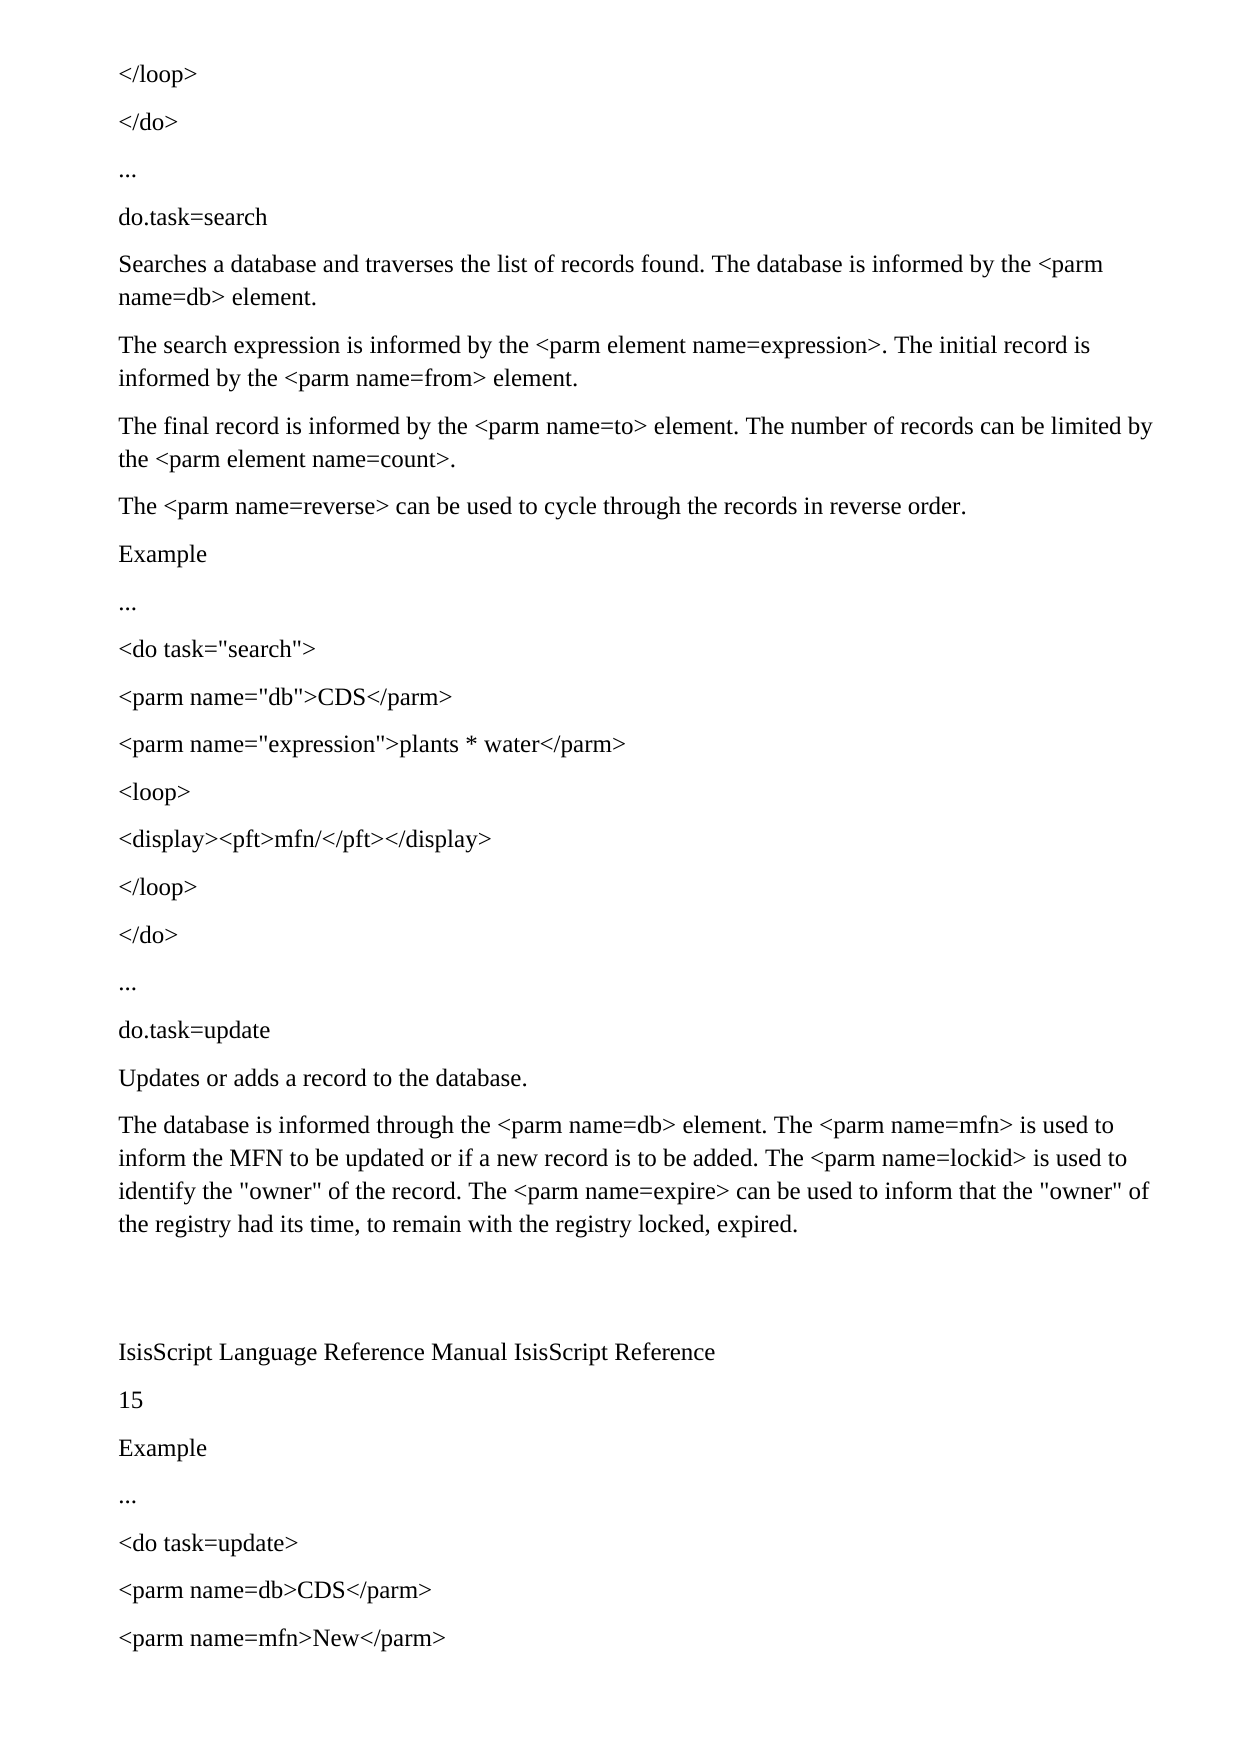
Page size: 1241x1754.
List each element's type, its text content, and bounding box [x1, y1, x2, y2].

text <do task="search"> [118, 634, 1181, 663]
text Example [118, 1433, 1181, 1461]
text <display><pft>mfn/</pft></display> [118, 824, 1181, 853]
text ... [118, 154, 1181, 183]
text do.task=search [118, 202, 1181, 231]
text </do> [118, 107, 1181, 135]
text ... [118, 967, 1181, 996]
text Searches a database and traverses the list of records found. The database is informed by the <parm name=db> element. [118, 249, 1181, 311]
text do.task=update [118, 1015, 1181, 1044]
text Updates or adds a record to the database. [118, 1063, 1181, 1091]
text </loop> [118, 59, 1181, 88]
text <parm name=db>CDS</parm> [118, 1576, 1181, 1604]
text IsisScript Language Reference Manual IsisScript Reference [118, 1337, 1181, 1366]
text <loop> [118, 777, 1181, 806]
text 15 [118, 1385, 1181, 1414]
text <do task=update> [118, 1528, 1181, 1557]
text </do> [118, 920, 1181, 948]
text The search expression is informed by the <parm element name=expression>. The initial record is informed by the <parm name=from> element. [118, 330, 1181, 392]
text <parm name="expression">plants * water</parm> [118, 729, 1181, 758]
text The database is informed through the <parm name=db> element. The <parm name=mfn> is used to inform the MFN to be updated or if a new record is to be added. The <parm name=lockid> is used to identify the "owner" of the record. The <parm name=expire> can be used to inform that the "owner" of the registry had its time, to remain with the registry locked, expired. [118, 1110, 1181, 1238]
text <parm name="db">CDS</parm> [118, 682, 1181, 711]
text ... [118, 587, 1181, 615]
text The <parm name=reverse> can be used to cycle through the records in reverse order. [118, 491, 1181, 520]
text The final record is informed by the <parm name=to> element. The number of records can be limited by the <parm element name=count>. [118, 411, 1181, 472]
text Example [118, 539, 1181, 568]
text </loop> [118, 872, 1181, 901]
text <parm name=mfn>New</parm> [118, 1623, 1181, 1652]
text ... [118, 1480, 1181, 1509]
